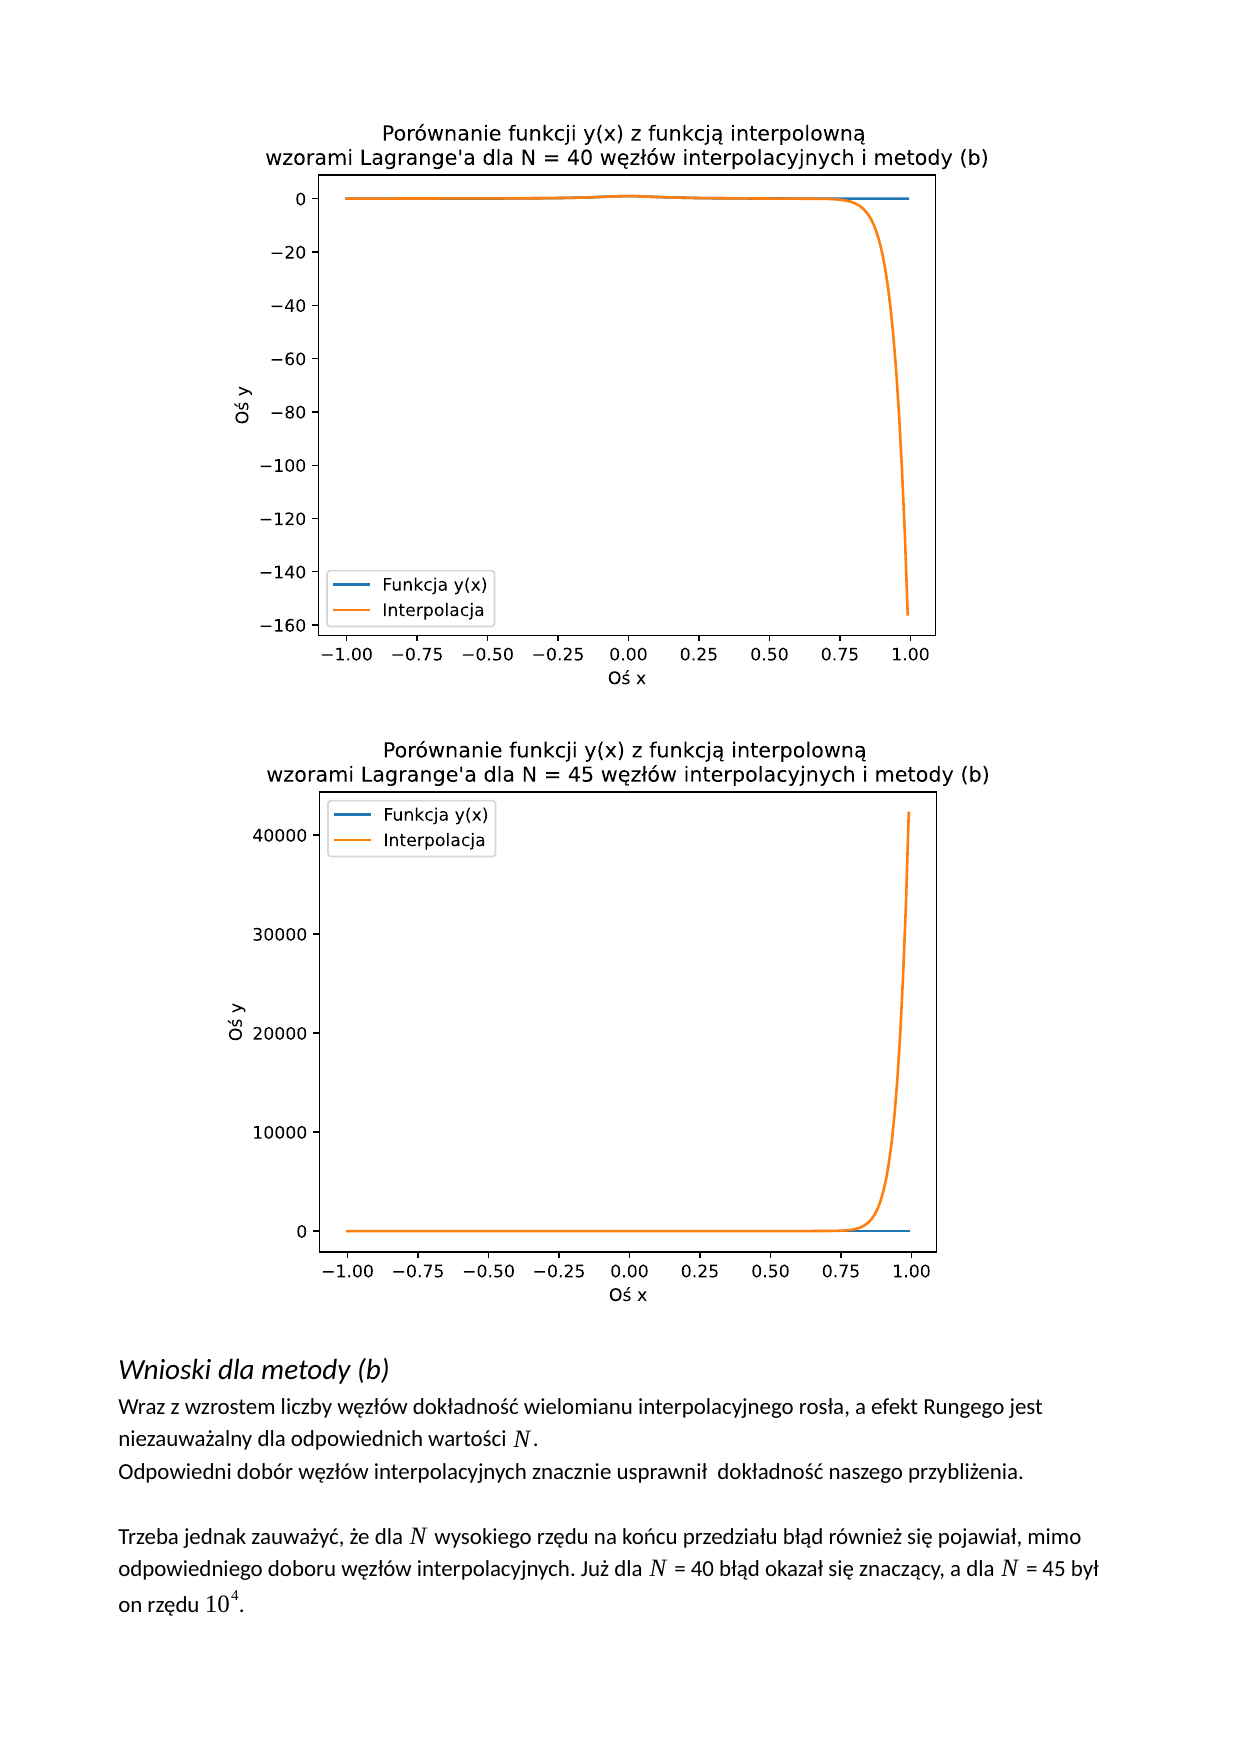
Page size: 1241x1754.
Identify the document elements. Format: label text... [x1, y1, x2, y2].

text Wnioski dla metody (b) [118, 1351, 1122, 1387]
text Odpowiedni dobór węzłów interpolacyjnych znacznie usprawnił dokładność naszego przybliżenia. [118, 1457, 1122, 1485]
text Wraz z wzrostem liczby węzłów dokładność wielomianu interpolacyjnego rosła, a efekt Rungego jest niezauważalny dla odpowiednich wartości . [118, 1392, 1122, 1453]
text Trzeba jednak zauważyć, że dla wysokiego rzędu na końcu przedziału błąd również się pojawiał, mimo odpowiedniego doboru węzłów interpolacyjnych. Już dla = 40 błąd okazał się znaczący, a dla = 45 był on rzędu . [118, 1522, 1122, 1618]
